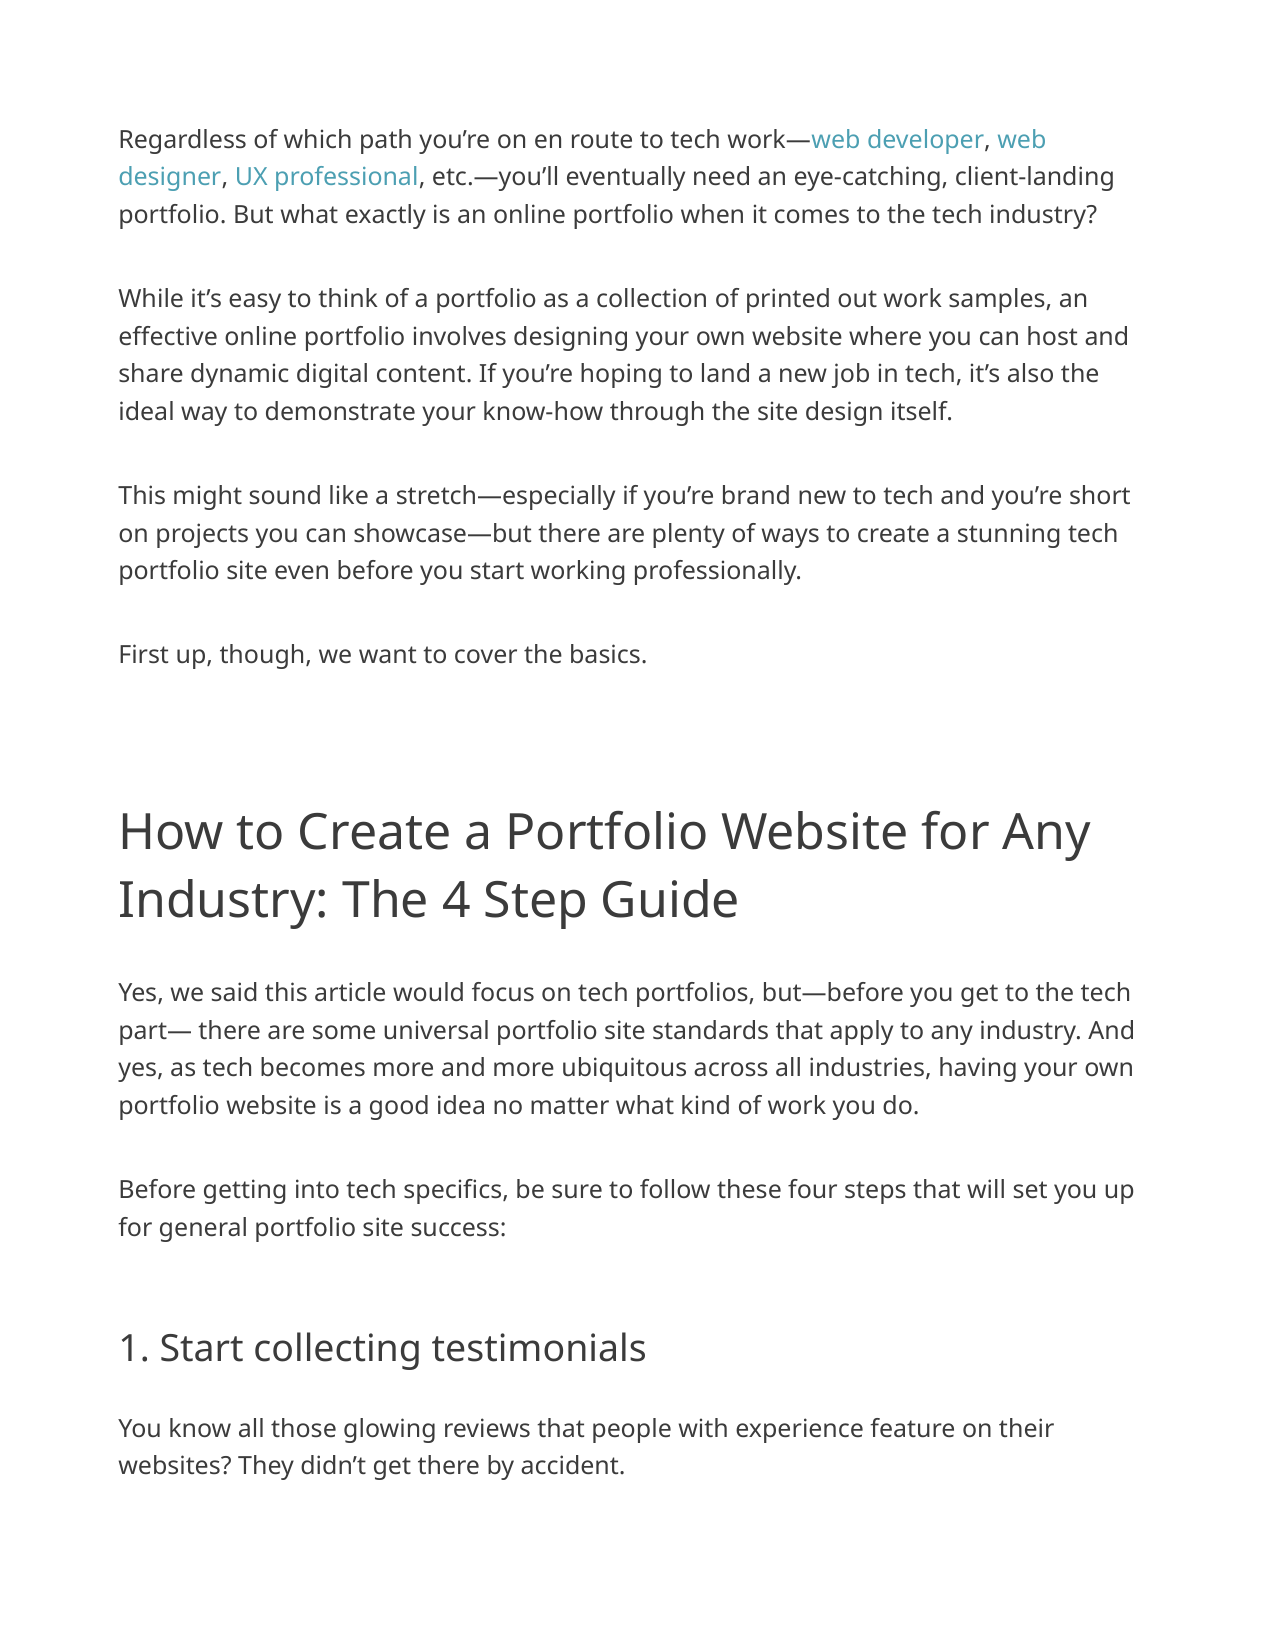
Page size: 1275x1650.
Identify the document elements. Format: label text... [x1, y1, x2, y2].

subtitle How to Create a Portfolio Website for Any Industry: The 4 Step Guide [118, 796, 1157, 932]
text Before getting into tech specifics, be sure to follow these four steps that will set you up for general portfolio site success: [118, 1168, 1157, 1243]
text First up, though, we want to cover the basics. [118, 634, 1157, 671]
text Regardless of which path you’re on en route to tech work—web developer, web designer, UX professional, etc.—you’ll eventually need an eye-catching, client-landing portfolio. But what exactly is an online portfolio when it comes to the tech industry? [118, 118, 1157, 231]
text While it’s easy to think of a portfolio as a collection of printed out work samples, an effective online portfolio involves designing your own website where you can host and share dynamic digital content. If you’re hoping to land a new job in tech, it’s also the ideal way to demonstrate your know-how through the site design itself. [118, 277, 1157, 427]
subtitle 1. Start collecting testimonials [118, 1322, 1157, 1373]
text This might sound like a stretch—especially if you’re brand new to tech and you’re short on projects you can showcase—but there are plenty of ways to create a stunning tech portfolio site even before you start working professionally. [118, 474, 1157, 587]
text You know all those glowing reviews that people with experience feature on their websites? They didn’t get there by accident. [118, 1407, 1157, 1482]
text Yes, we said this article would focus on tech portfolios, but—before you get to the tech part— there are some universal portfolio site standards that apply to any industry. And yes, as tech becomes more and more ubiquitous across all industries, having your own portfolio website is a good idea no matter what kind of work you do. [118, 972, 1157, 1122]
